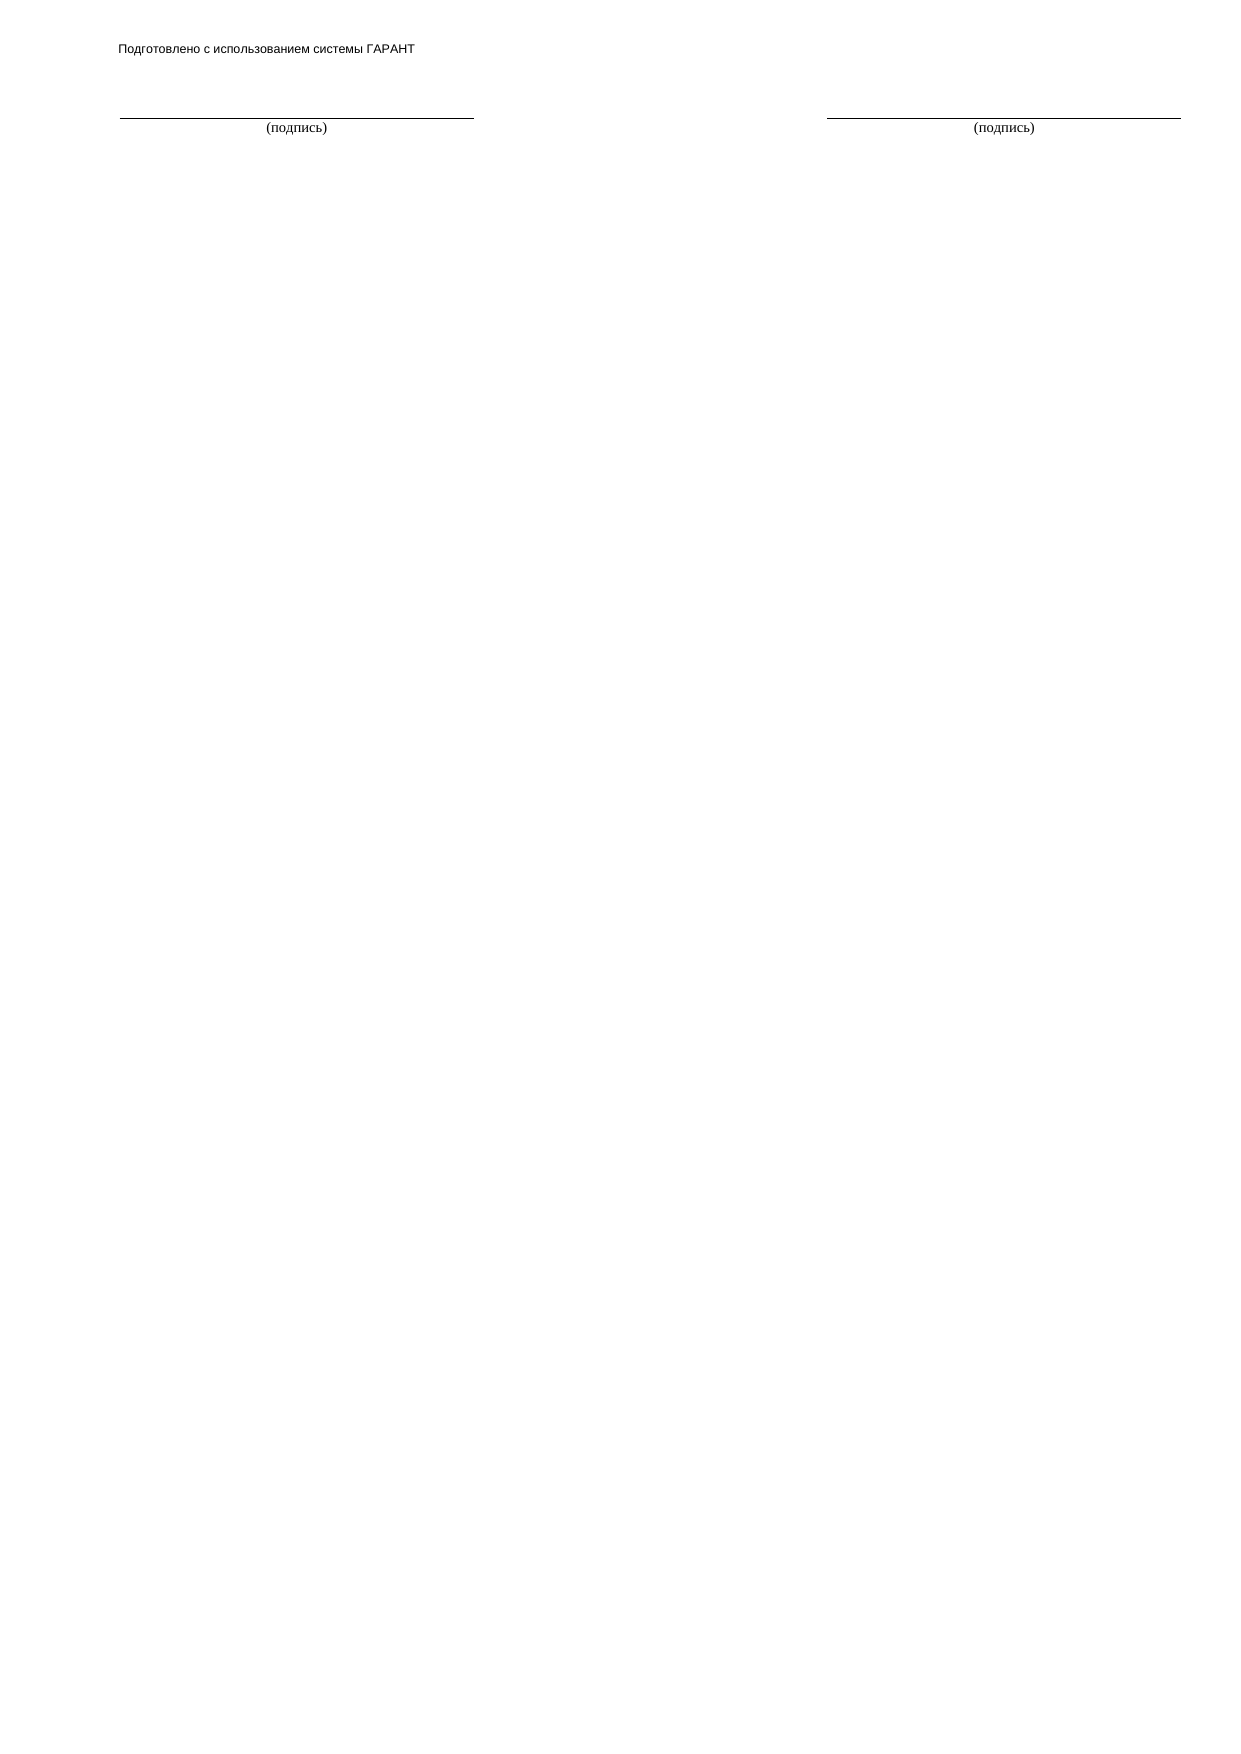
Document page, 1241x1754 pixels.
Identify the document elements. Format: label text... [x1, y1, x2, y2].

table_header [120, 89, 473, 117]
table_header [474, 89, 827, 117]
table_cell [474, 118, 827, 135]
table_cell (подпись) [120, 119, 473, 135]
table_header [827, 89, 1181, 117]
table_cell (подпись) [827, 119, 1181, 135]
